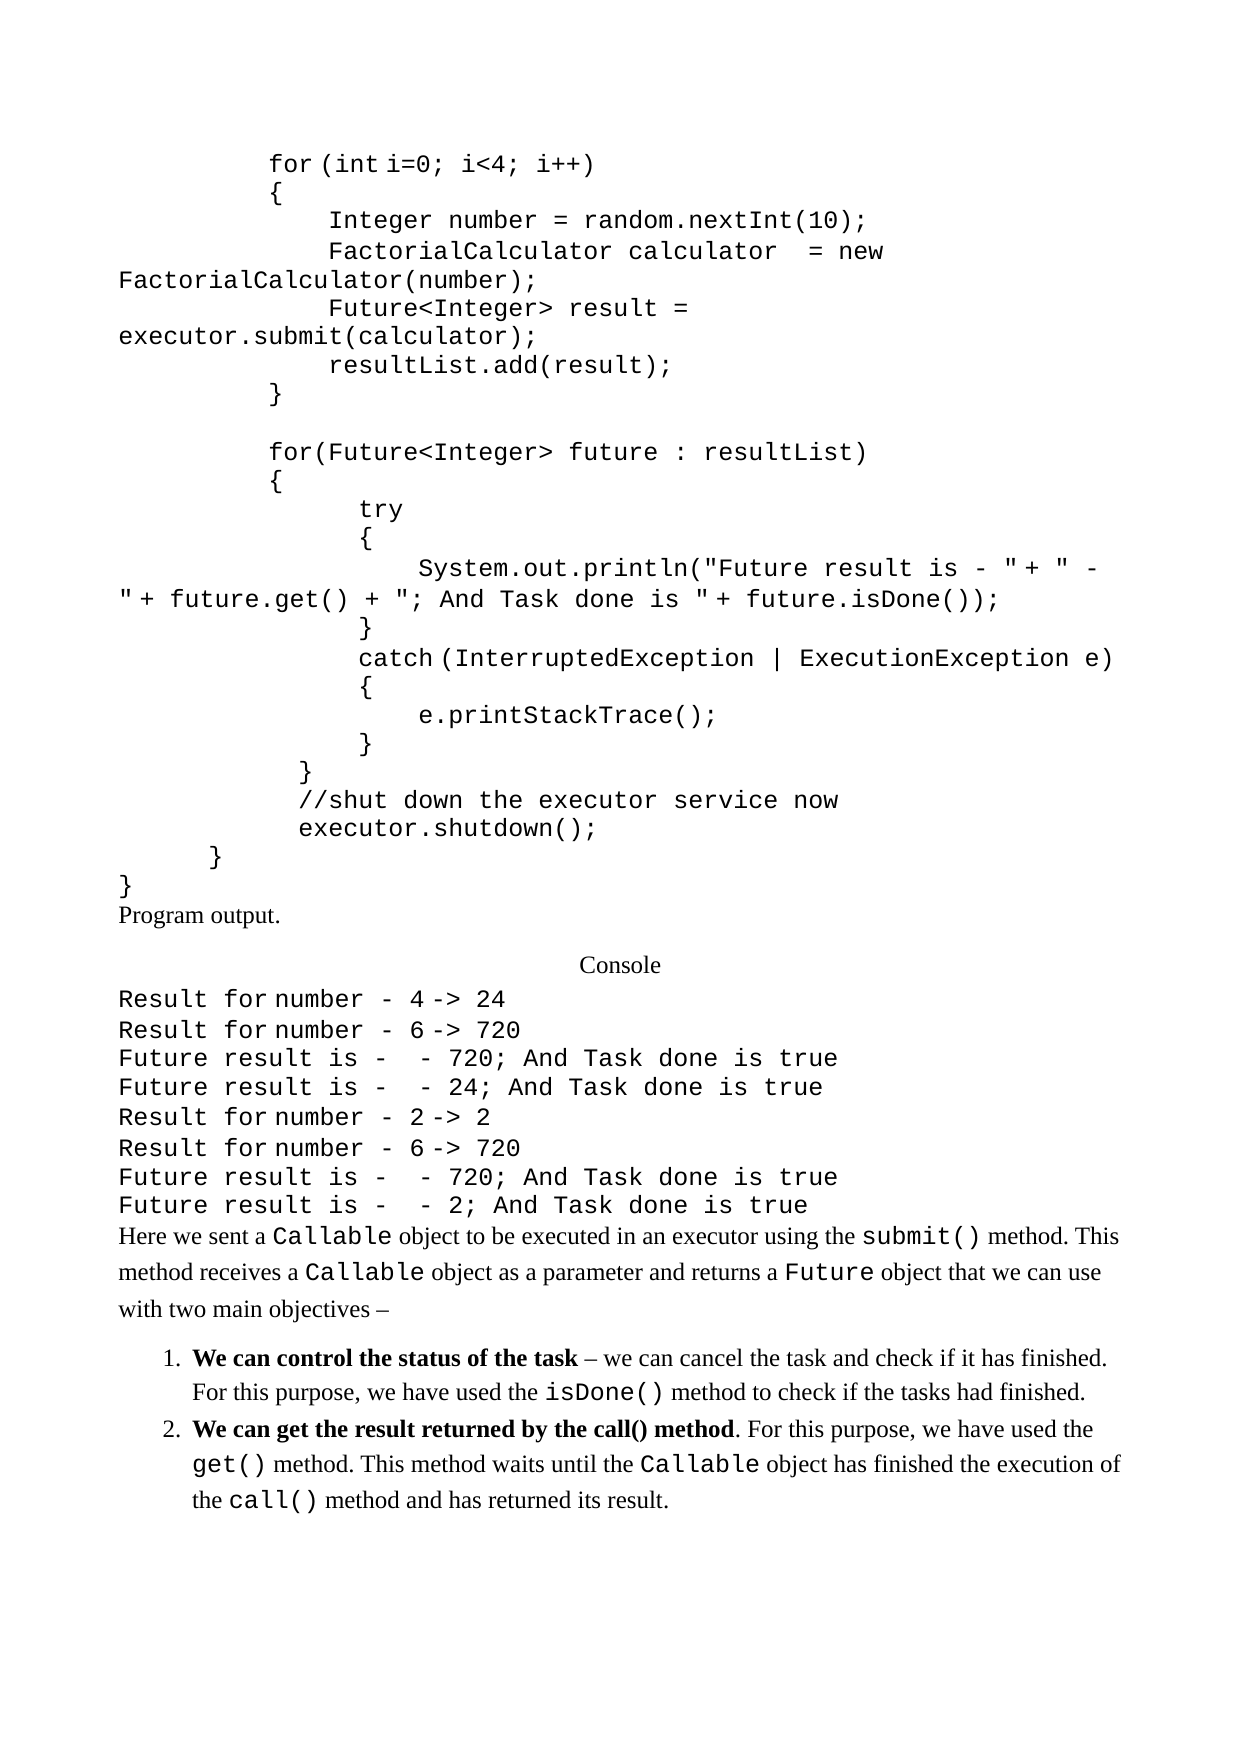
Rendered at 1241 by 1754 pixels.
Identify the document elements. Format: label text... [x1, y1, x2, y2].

list We can get the result returned by the call() method. For this purpose, we have used the get() method. This method waits until the Callable object has finished the execution of the call() method and has returned its result. [162, 1414, 1122, 1516]
table_header Result for number - 4 -> 24 Result for number - 6 -> 720 Future result is - - 720; And Task done is true Future result is - - 24; And Task done is true Result for number - 2 -> 2 Result for number - 6 -> 720 Future result is - - 720; And Task done is true Future result is - - 2; And Task done is true [118, 984, 852, 1221]
text Program output. [118, 901, 1122, 929]
list We can control the status of the task – we can cancel the task and check if it has finished. For this purpose, we have used the isDone() method to check if the tasks had finished. [162, 1343, 1122, 1408]
text Console [118, 950, 1122, 978]
table_header for (int i=0; i<4; i++) { Integer number = random.nextInt(10); FactorialCalculator calculator = new FactorialCalculator(number); Future<Integer> result = executor.submit(calculator); resultList.add(result); } for(Future<Integer> future : resultList) { try { System.out.println("Future result is - " + " - " + future.get() + "; And Task done is " + future.isDone()); } catch (InterruptedException | ExecutionException e) { e.printStackTrace(); } } //shut down the executor service now executor.shutdown(); } } [118, 118, 1122, 901]
text Here we sent a Callable object to be executed in an executor using the submit() method. This method receives a Callable object as a parameter and returns a Future object that we can use with two main objectives – [118, 1221, 1122, 1323]
